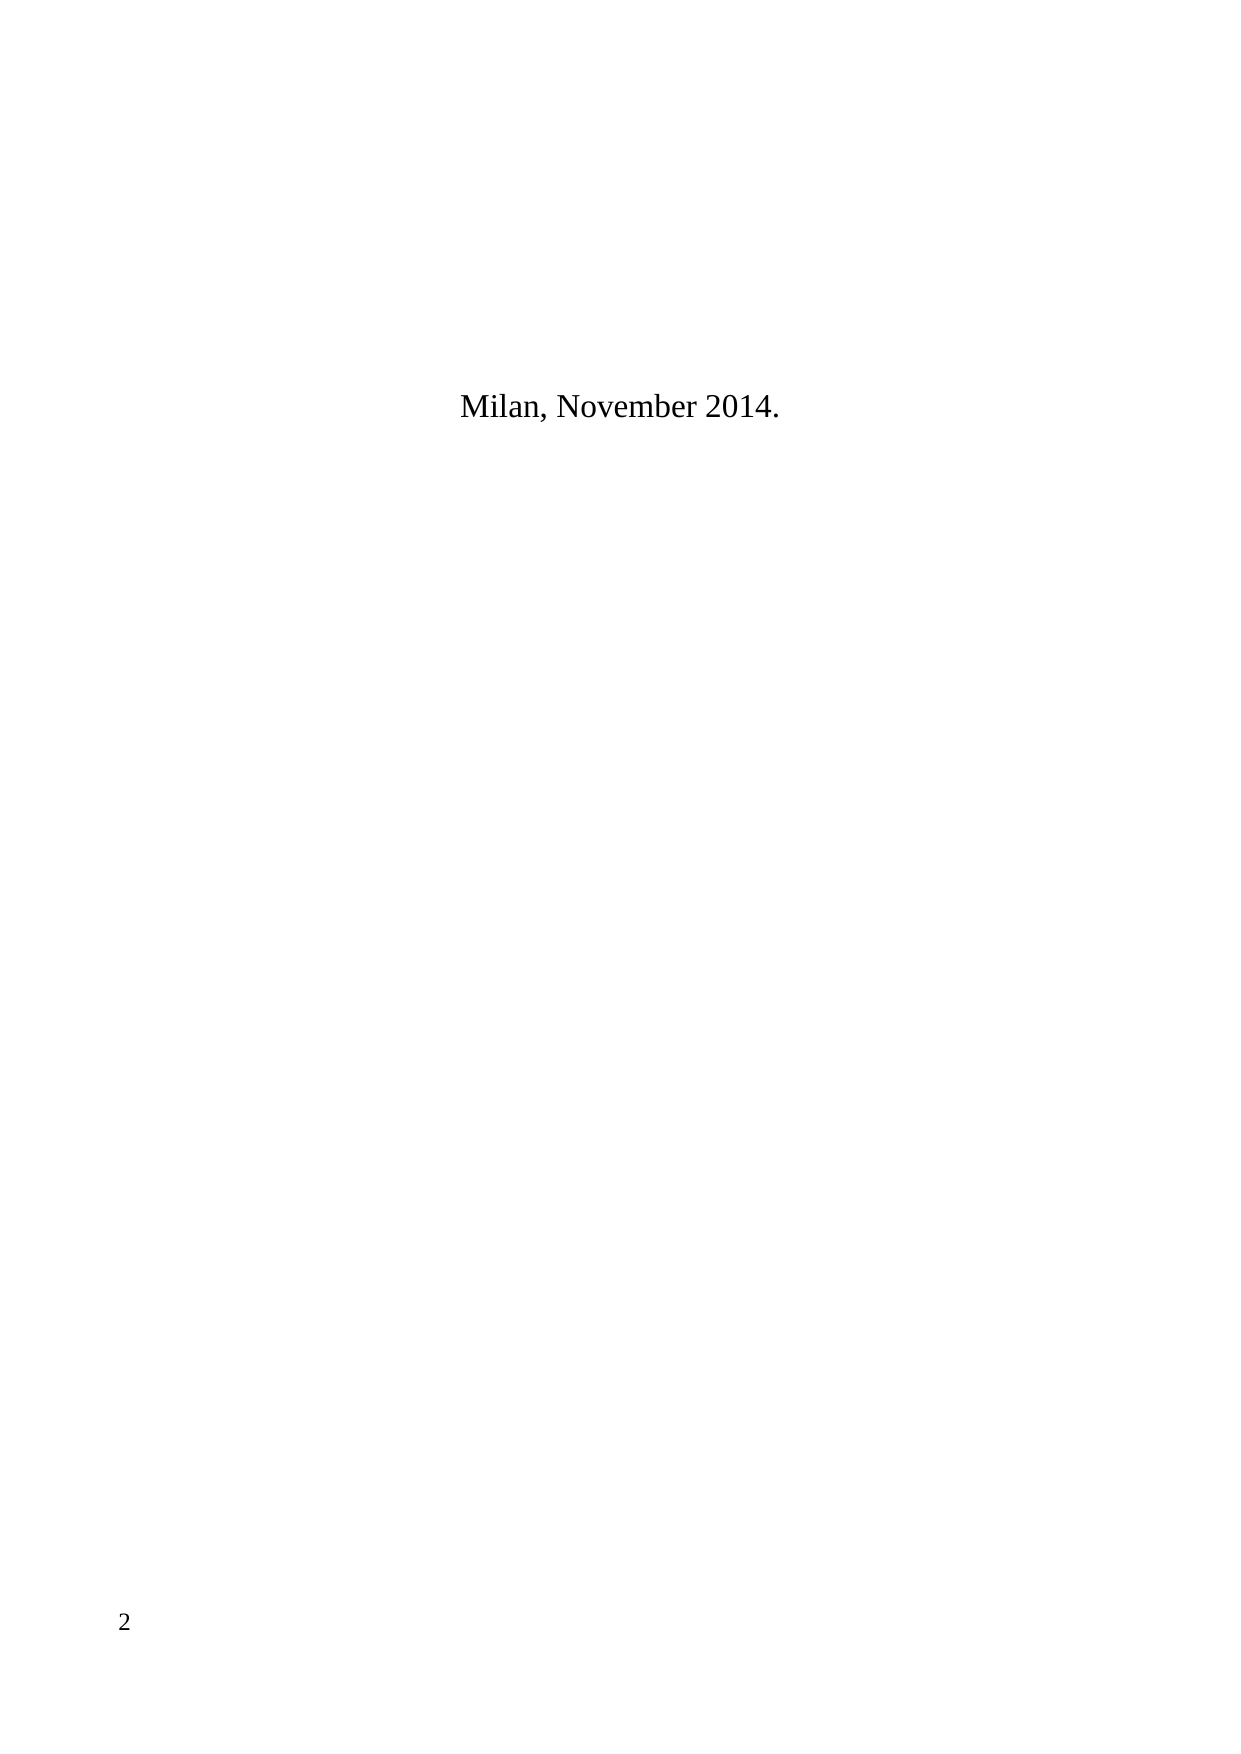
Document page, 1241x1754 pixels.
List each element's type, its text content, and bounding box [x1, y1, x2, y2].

text Milan, November 2014. [118, 386, 1122, 425]
